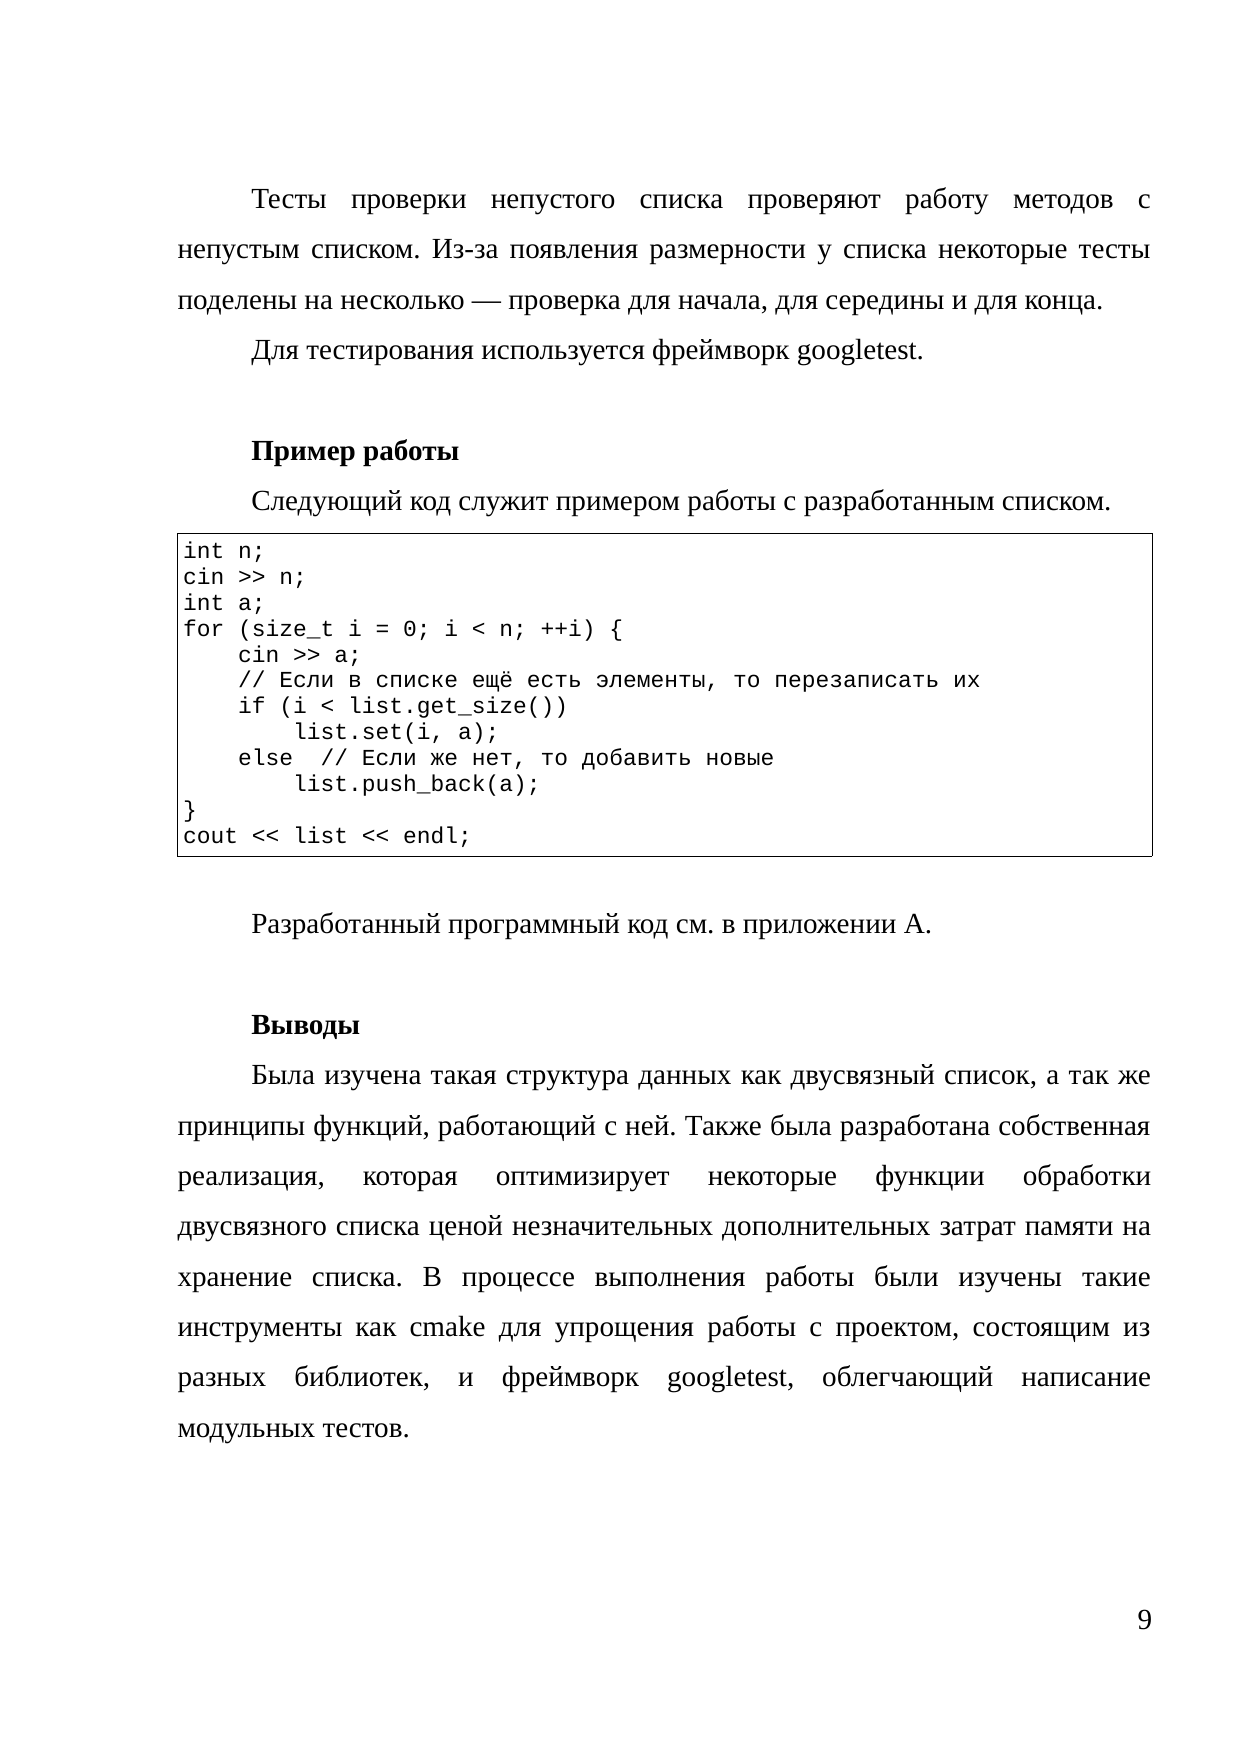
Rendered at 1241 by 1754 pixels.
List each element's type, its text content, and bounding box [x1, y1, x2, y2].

text Тесты проверки непустого списка проверяют работу методов с непустым списком. Из-за появления размерности у списка некоторые тесты поделены на несколько — проверка для начала, для середины и для конца. [177, 181, 1152, 315]
subtitle Выводы [177, 1007, 1152, 1041]
subtitle Пример работы [177, 433, 1152, 466]
text Разработанный программный код см. в приложении А. [177, 907, 1152, 940]
text Следующий код служит примером работы с разработанным списком. [177, 483, 1152, 517]
text Для тестирования используется фреймворк googletest. [177, 332, 1152, 366]
table_header int n; cin >> n; int a; for (size_t i = 0; i < n; ++i) { cin >> a; // Если в списке ещё есть элементы, то перезаписать их if (i < list.get_size()) list.set(i, a); else // Если же нет, то добавить новые list.push_back(a); } cout << list << endl; [178, 534, 1152, 856]
text Была изучена такая структура данных как двусвязный список, а так же принципы функций, работающий с ней. Также была разработана собственная реализация, которая оптимизирует некоторые функции обработки двусвязного списка ценой незначительных дополнительных затрат памяти на хранение списка. В процессе выполнения работы были изучены такие инструменты как cmake для упрощения работы с проектом, состоящим из разных библиотек, и фреймворк googletest, облегчающий написание модульных тестов. [177, 1057, 1152, 1443]
